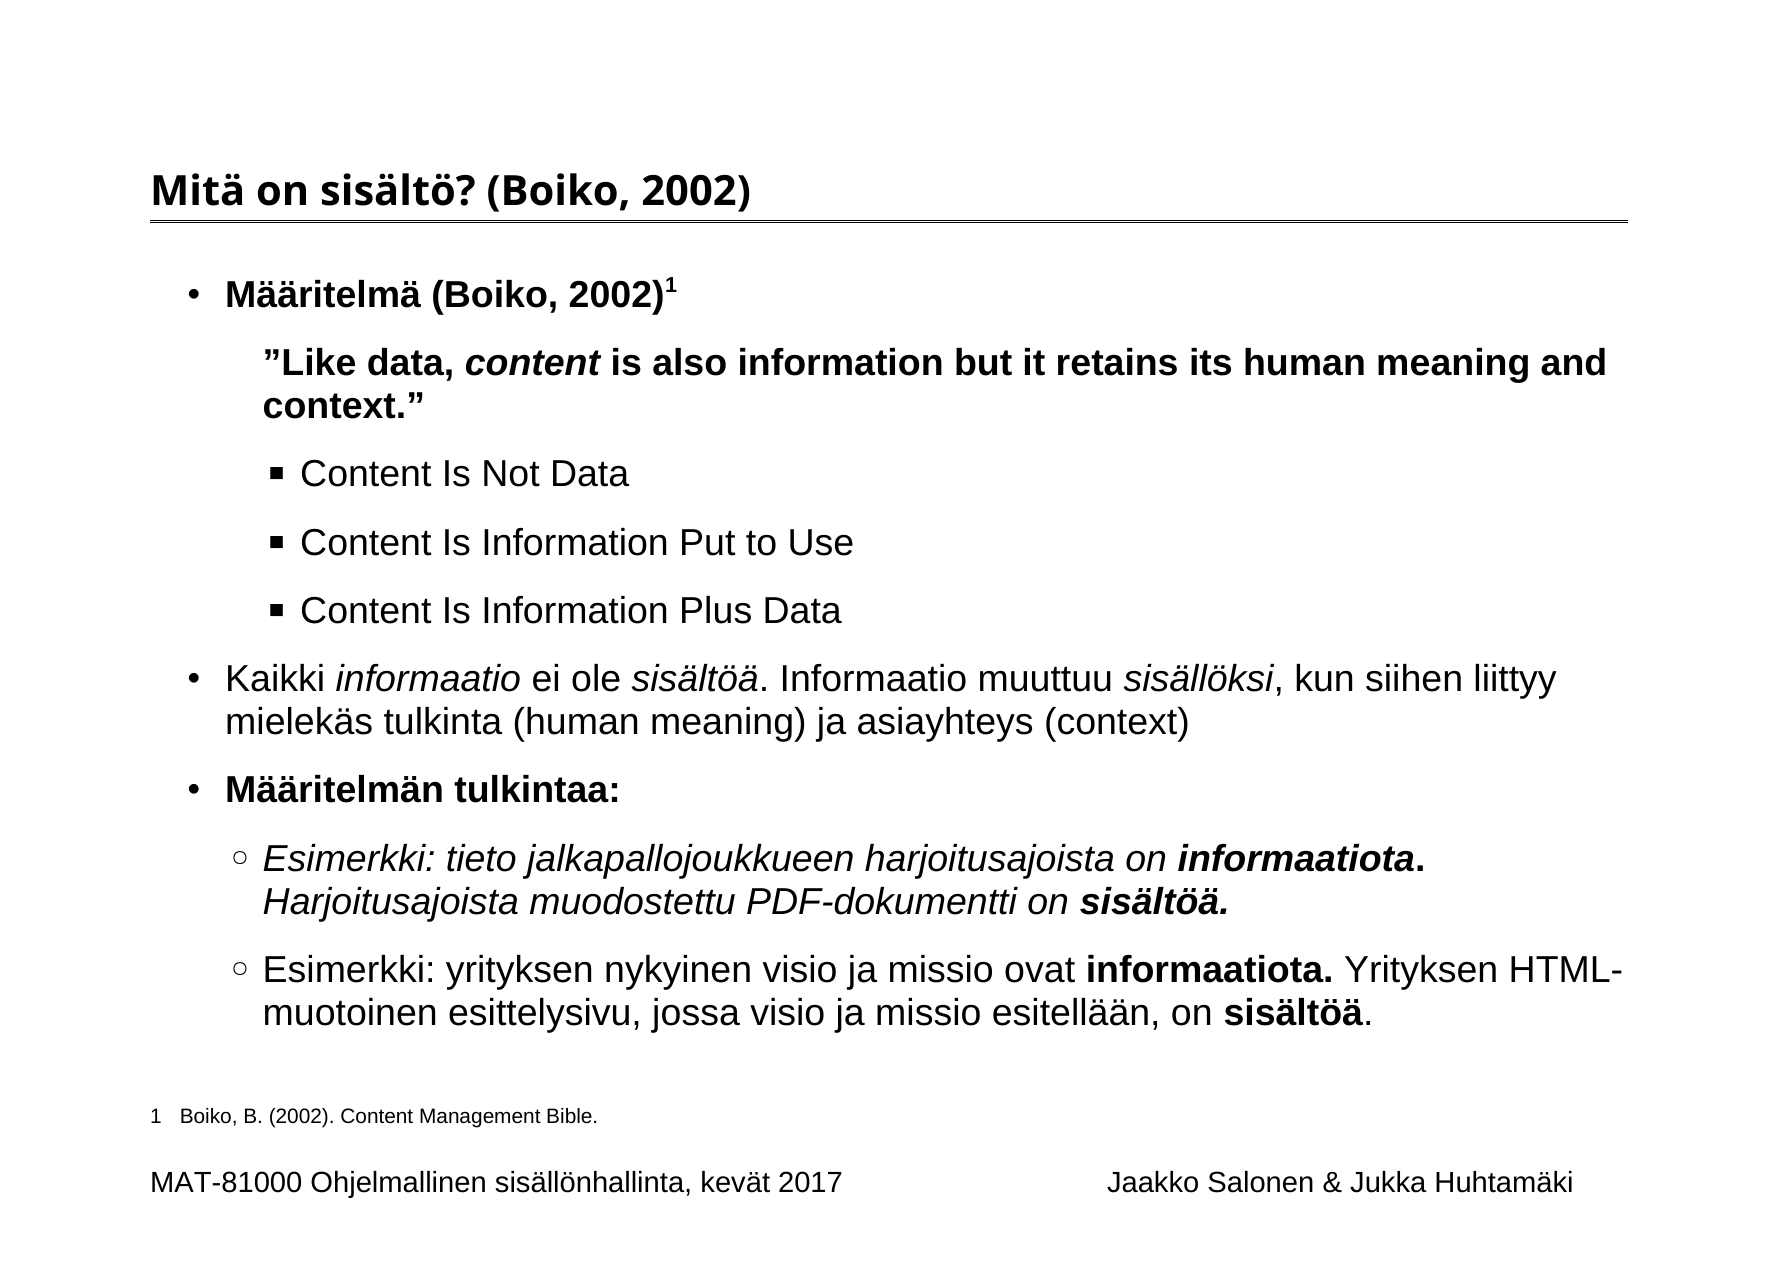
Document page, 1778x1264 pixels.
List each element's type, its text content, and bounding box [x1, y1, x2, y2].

list Esimerkki: tieto jalkapallojoukkueen harjoitusajoista on informaatiota. Harjoitusajoista muodostettu PDF-dokumentti on sisältöä. [225, 836, 1628, 922]
list Content Is Information Put to Use [262, 520, 1628, 563]
list Määritelmä (Boiko, 2002) [187, 272, 1628, 315]
list Boiko, B. (2002). Content Management Bible. [150, 1104, 1628, 1128]
list Kaikki informaatio ei ole sisältöä. Informaatio muuttuu sisällöksi, kun siihen liittyy mielekäs tulkinta (human meaning) ja asiayhteys (context) [187, 656, 1628, 742]
list Määritelmän tulkintaa: [187, 767, 1628, 811]
list ”Like data, content is also information but it retains its human meaning and context.” [225, 340, 1628, 426]
subtitle Mitä on sisältö? (Boiko, 2002) [150, 161, 1628, 220]
list Esimerkki: yrityksen nykyinen visio ja missio ovat informaatiota. Yrityksen HTML-muotoinen esittelysivu, jossa visio ja missio esitellään, on sisältöä. [225, 947, 1628, 1033]
list Content Is Information Plus Data [262, 588, 1628, 631]
list Content Is Not Data [262, 451, 1628, 495]
